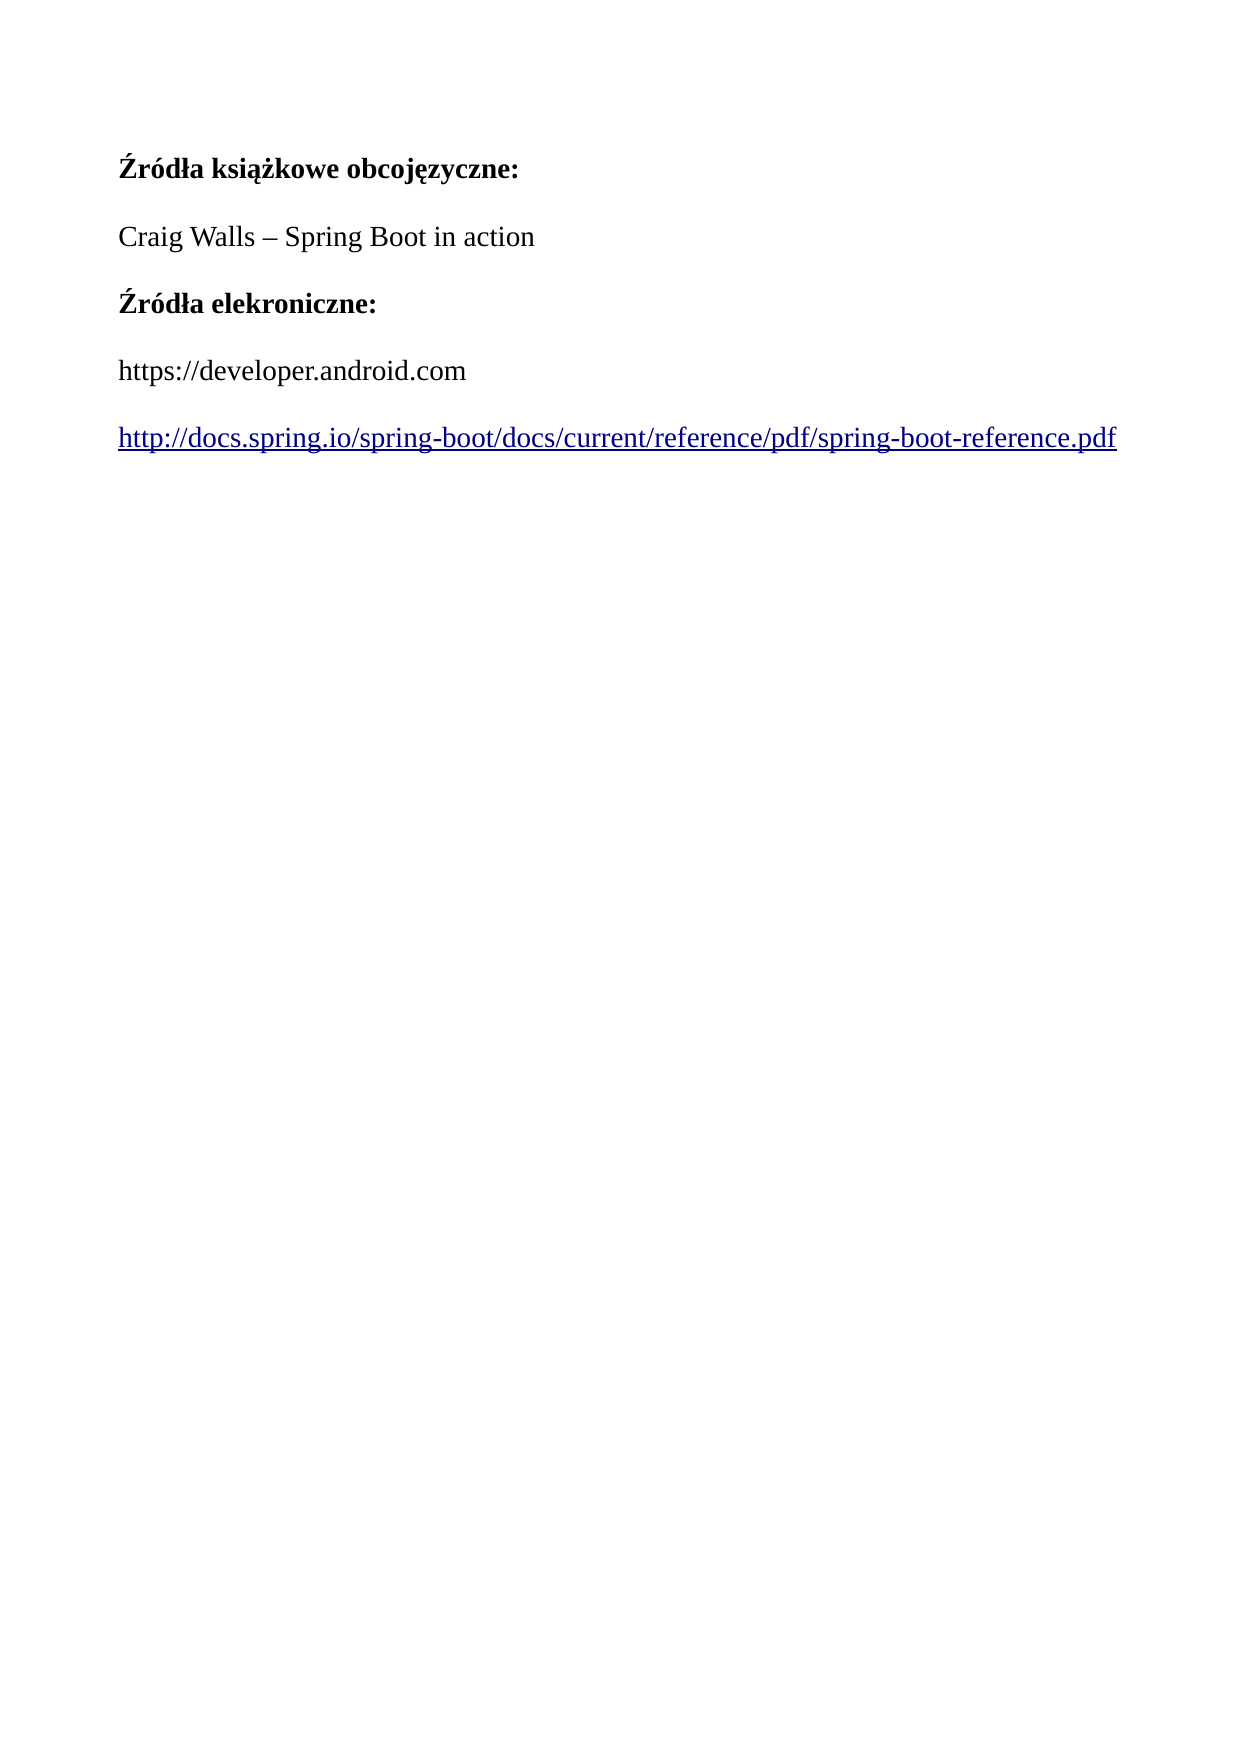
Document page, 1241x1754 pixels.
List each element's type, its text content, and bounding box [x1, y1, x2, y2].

text Źródła książkowe obcojęzyczne: [118, 152, 1122, 185]
text http://docs.spring.io/spring-boot/docs/current/reference/pdf/spring-boot-reference.pdf [118, 420, 1122, 453]
text https://developer.android.com [118, 353, 1122, 386]
text Craig Walls – Spring Boot in action [118, 219, 1122, 252]
text Źródła elekroniczne: [118, 286, 1122, 319]
